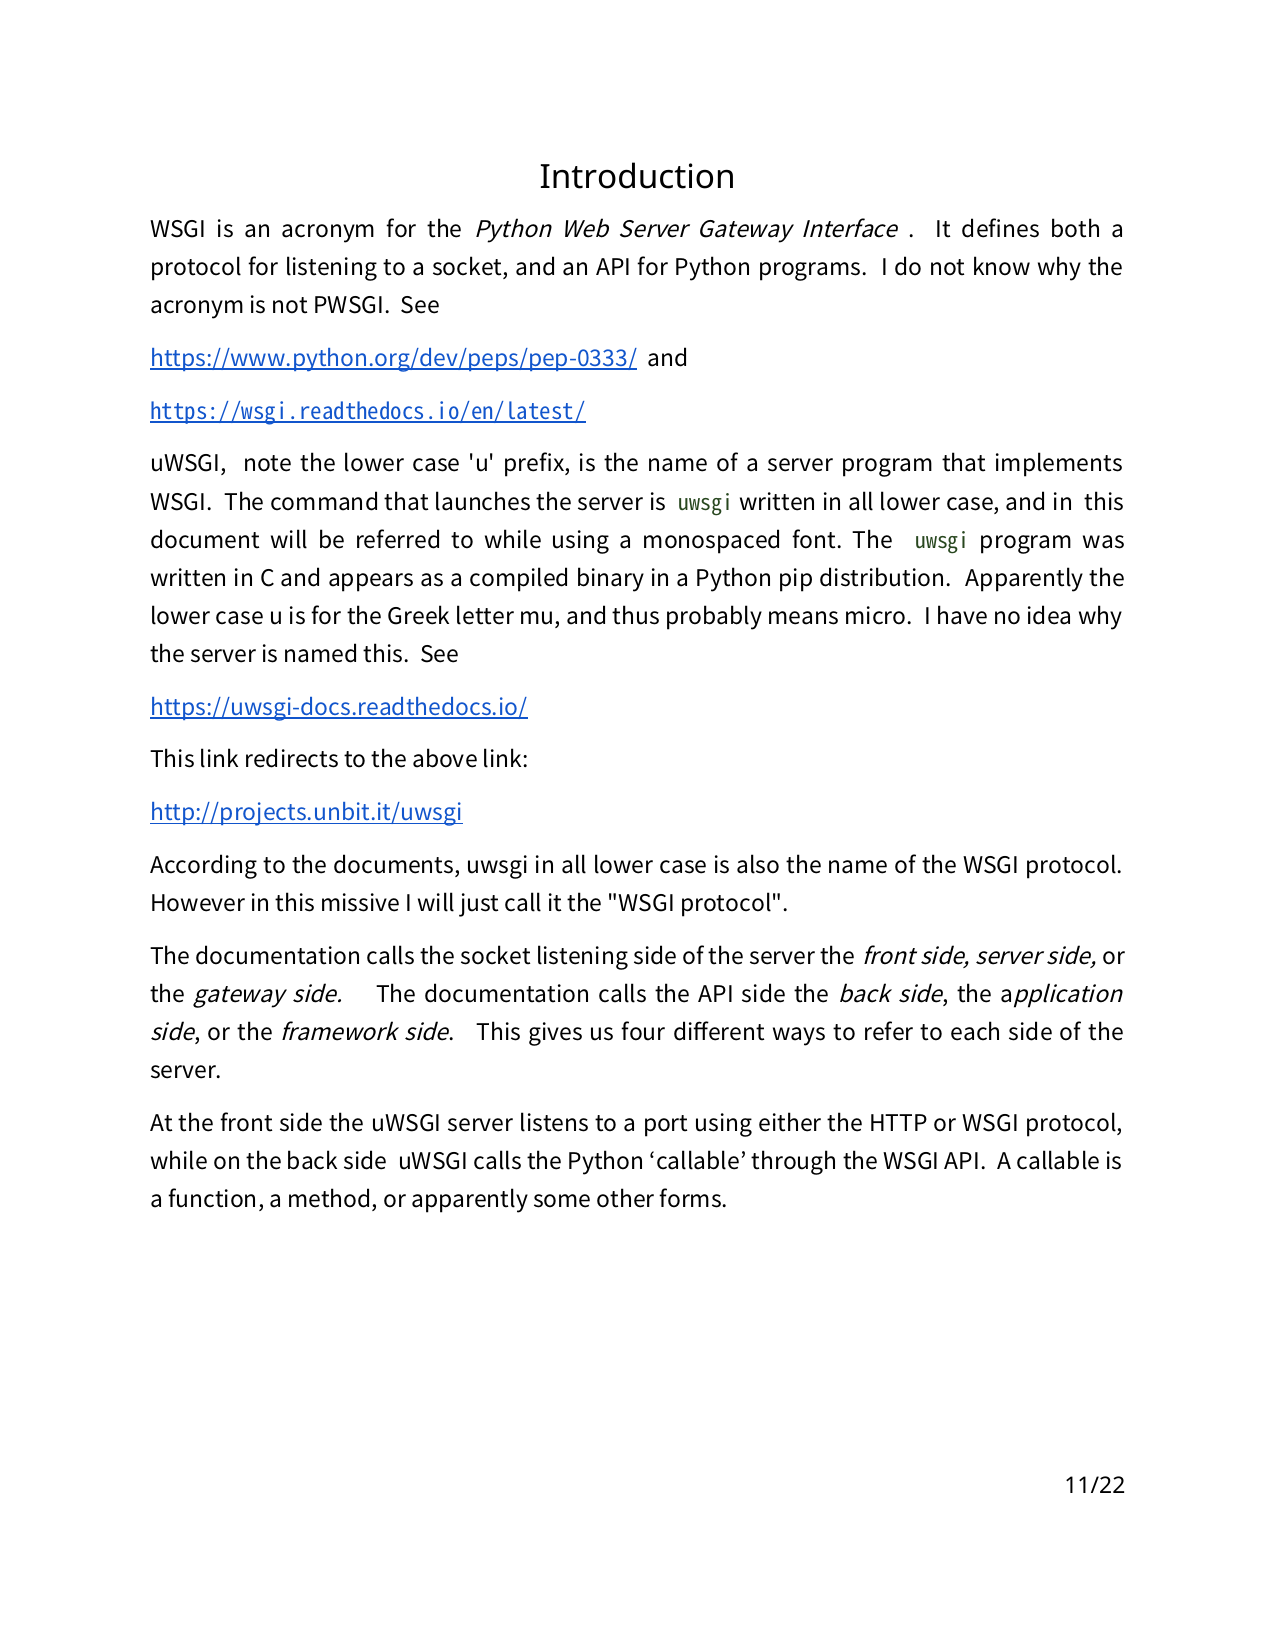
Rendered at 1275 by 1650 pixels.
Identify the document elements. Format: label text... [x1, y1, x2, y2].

text https://uwsgi-docs.readthedocs.io/ [150, 688, 1125, 722]
text WSGI is an acronym for the Python Web Server Gateway Interface . It defines both a protocol for listening to a socket, and an API for Python programs. I do not know why the acronym is not PWSGI. See [150, 211, 1125, 320]
text uWSGI, note the lower case 'u' prefix, is the name of a server program that implements WSGI. The command that launches the server is uwsgi written in all lower case, and in this document will be referred to while using a monospaced font. The uwsgi program was written in C and appears as a compiled binary in a Python pip distribution. Apparently the lower case u is for the Greek letter mu, and thus probably means micro. I have no idea why the server is named this. See [150, 445, 1125, 669]
text This link redirects to the above link: [150, 741, 1125, 774]
text http://projects.unbit.it/uwsgi [150, 794, 1125, 827]
text https://www.python.org/dev/peps/pep-0333/ and [150, 340, 1125, 373]
text At the front side the uWSGI server listens to a port using either the HTTP or WSGI protocol, while on the back side uWSGI calls the Python ‘callable’ through the WSGI API. A callable is a function, a method, or apparently some other forms. [150, 1104, 1125, 1214]
text The documentation calls the socket listening side of the server the front side, server side, or the gateway side. The documentation calls the API side the back side, the application side, or the framework side. This gives us four different ways to refer to each side of the server. [150, 937, 1125, 1085]
text https://wsgi.readthedocs.io/en/latest/ [150, 392, 1125, 426]
text According to the documents, uwsgi in all lower case is also the name of the WSGI protocol. However in this missive I will just call it the "WSGI protocol". [150, 847, 1125, 918]
subtitle Introduction [147, 150, 1128, 198]
